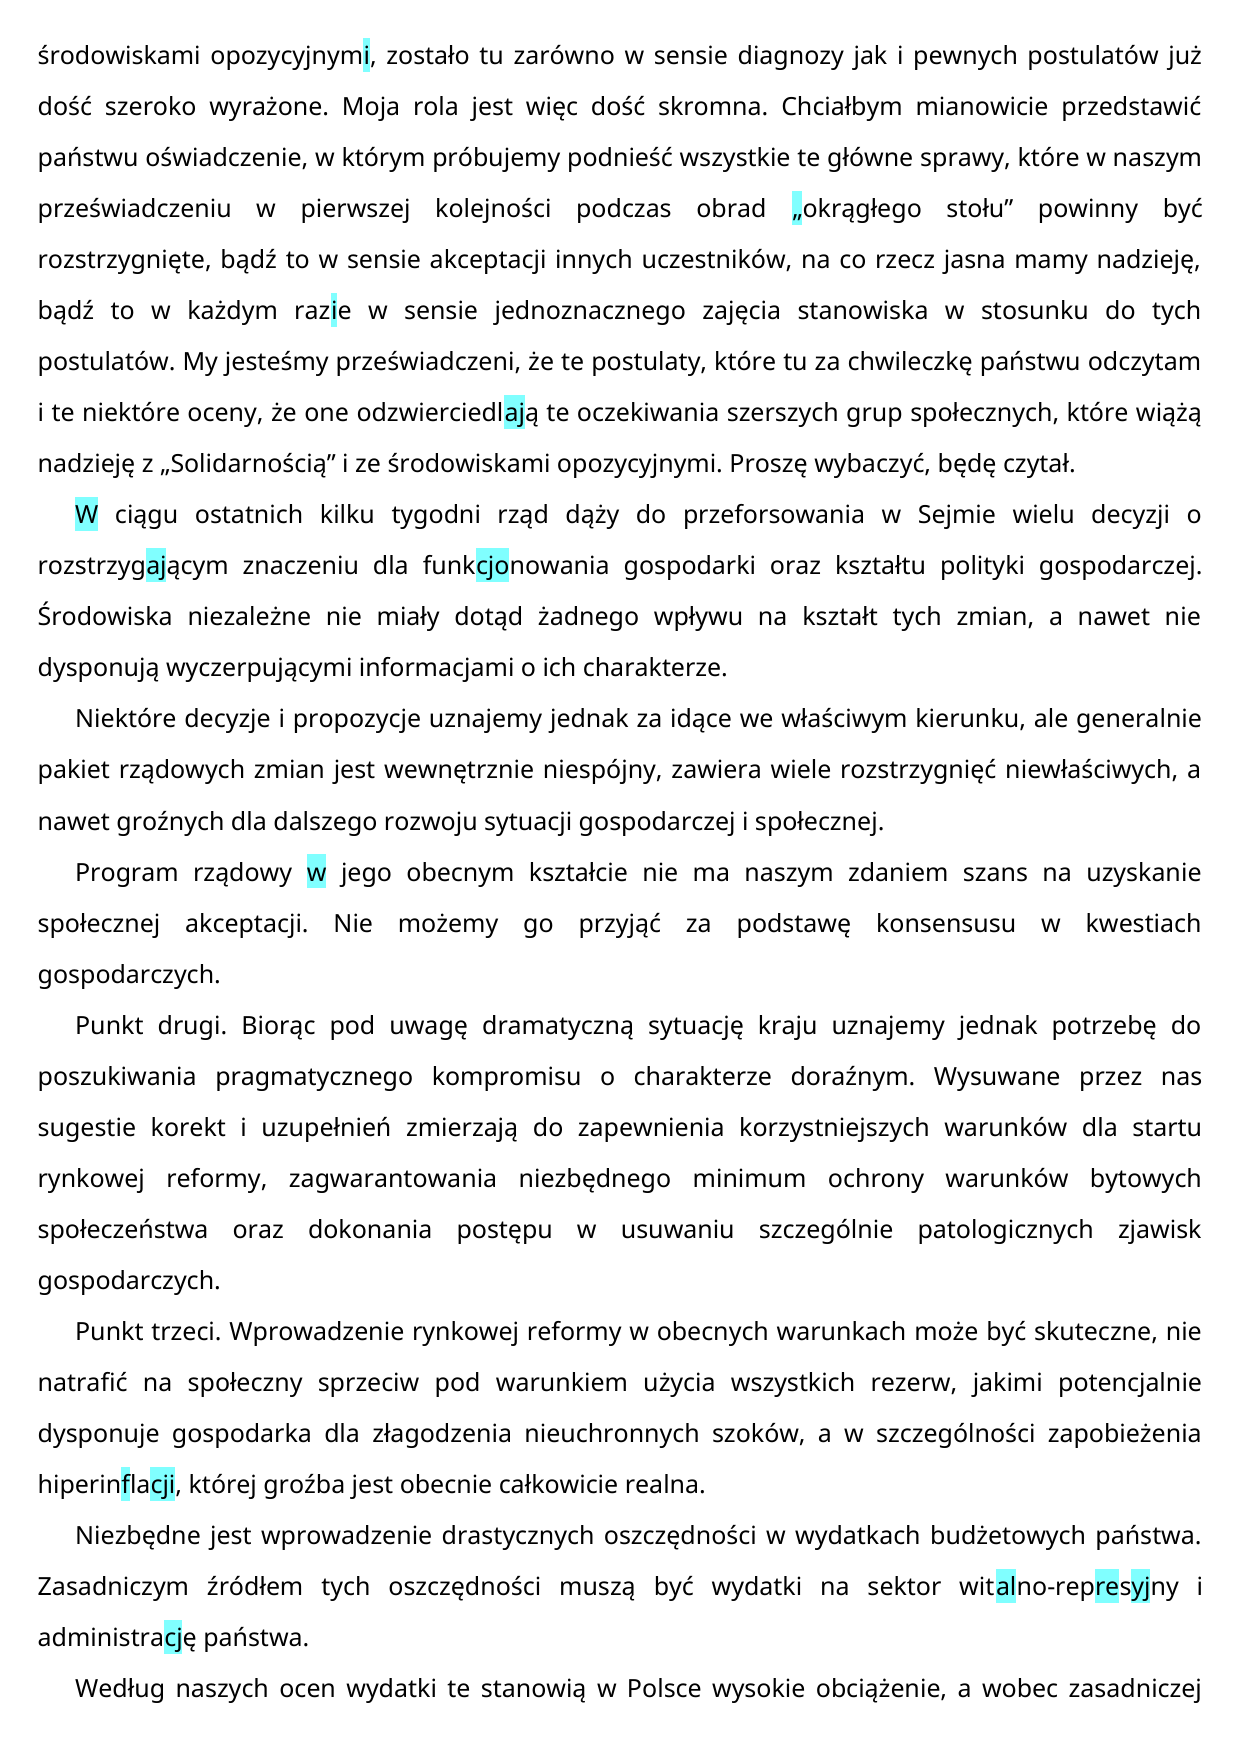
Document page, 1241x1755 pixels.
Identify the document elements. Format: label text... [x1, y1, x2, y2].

text Niektóre decyzje i propozycje uznajemy jednak za idące we właściwym kierunku, ale generalnie pakiet rządowych zmian jest wewnętrznie niespójny, zawiera wiele rozstrzygnięć niewłaściwych, a nawet groźnych dla dalszego rozwoju sytuacji gospodarczej i społecznej. [37, 701, 1203, 837]
text Punkt trzeci. Wprowadzenie rynkowej reformy w obecnych warunkach może być skuteczne, nie natrafić na społeczny sprzeciw pod warunkiem użycia wszystkich rezerw, jakimi potencjalnie dysponuje gospodarka dla złagodzenia nieuchronnych szoków, a w szczególności zapobieżenia hiperinflacji, której groźba jest obecnie całkowicie realna. [37, 1313, 1203, 1501]
text Niezbędne jest wprowadzenie drastycznych oszczędności w wydatkach budżetowych państwa. Zasadniczym źródłem tych oszczędności muszą być wydatki na sektor witalno-represyjny i administrację państwa. [37, 1518, 1203, 1654]
text środowiskami opozycyjnymi, zostało tu zarówno w sensie diagnozy jak i pewnych postulatów już dość szeroko wyrażone. Moja rola jest więc dość skromna. Chciałbym mianowicie przedstawić państwu oświadczenie, w którym próbujemy podnieść wszystkie te główne sprawy, które w naszym przeświadczeniu w pierwszej kolejności podczas obrad „okrągłego stołu” powinny być rozstrzygnięte, bądź to w sensie akceptacji innych uczestników, na co rzecz jasna mamy nadzieję, bądź to w każdym razie w sensie jednoznacznego zajęcia stanowiska w stosunku do tych postulatów. My jesteśmy przeświadczeni, że te postulaty, które tu za chwileczkę państwu odczytam i te niektóre oceny, że one odzwierciedlają te oczekiwania szerszych grup społecznych, które wiążą nadzieję z „Solidarnością” i ze środowiskami opozycyjnymi. Proszę wybaczyć, będę czytał. [37, 37, 1203, 480]
text Program rządowy w jego obecnym kształcie nie ma naszym zdaniem szans na uzyskanie społecznej akceptacji. Nie możemy go przyjąć za podstawę konsensusu w kwestiach gospodarczych. [37, 854, 1203, 990]
text W ciągu ostatnich kilku tygodni rząd dąży do przeforsowania w Sejmie wielu decyzji o rozstrzygającym znaczeniu dla funkcjonowania gospodarki oraz kształtu polityki gospodarczej. Środowiska niezależne nie miały dotąd żadnego wpływu na kształt tych zmian, a nawet nie dysponują wyczerpującymi informacjami o ich charakterze. [37, 497, 1203, 684]
text Według naszych ocen wydatki te stanowią w Polsce wysokie obciążenie, a wobec zasadniczej [37, 1671, 1203, 1705]
text Punkt drugi. Biorąc pod uwagę dramatyczną sytuację kraju uznajemy jednak potrzebę do poszukiwania pragmatycznego kompromisu o charakterze doraźnym. Wysuwane przez nas sugestie korekt i uzupełnień zmierzają do zapewnienia korzystniejszych warunków dla startu rynkowej reformy, zagwarantowania niezbędnego minimum ochrony warunków bytowych społeczeństwa oraz dokonania postępu w usuwaniu szczególnie patologicznych zjawisk gospodarczych. [37, 1007, 1203, 1297]
